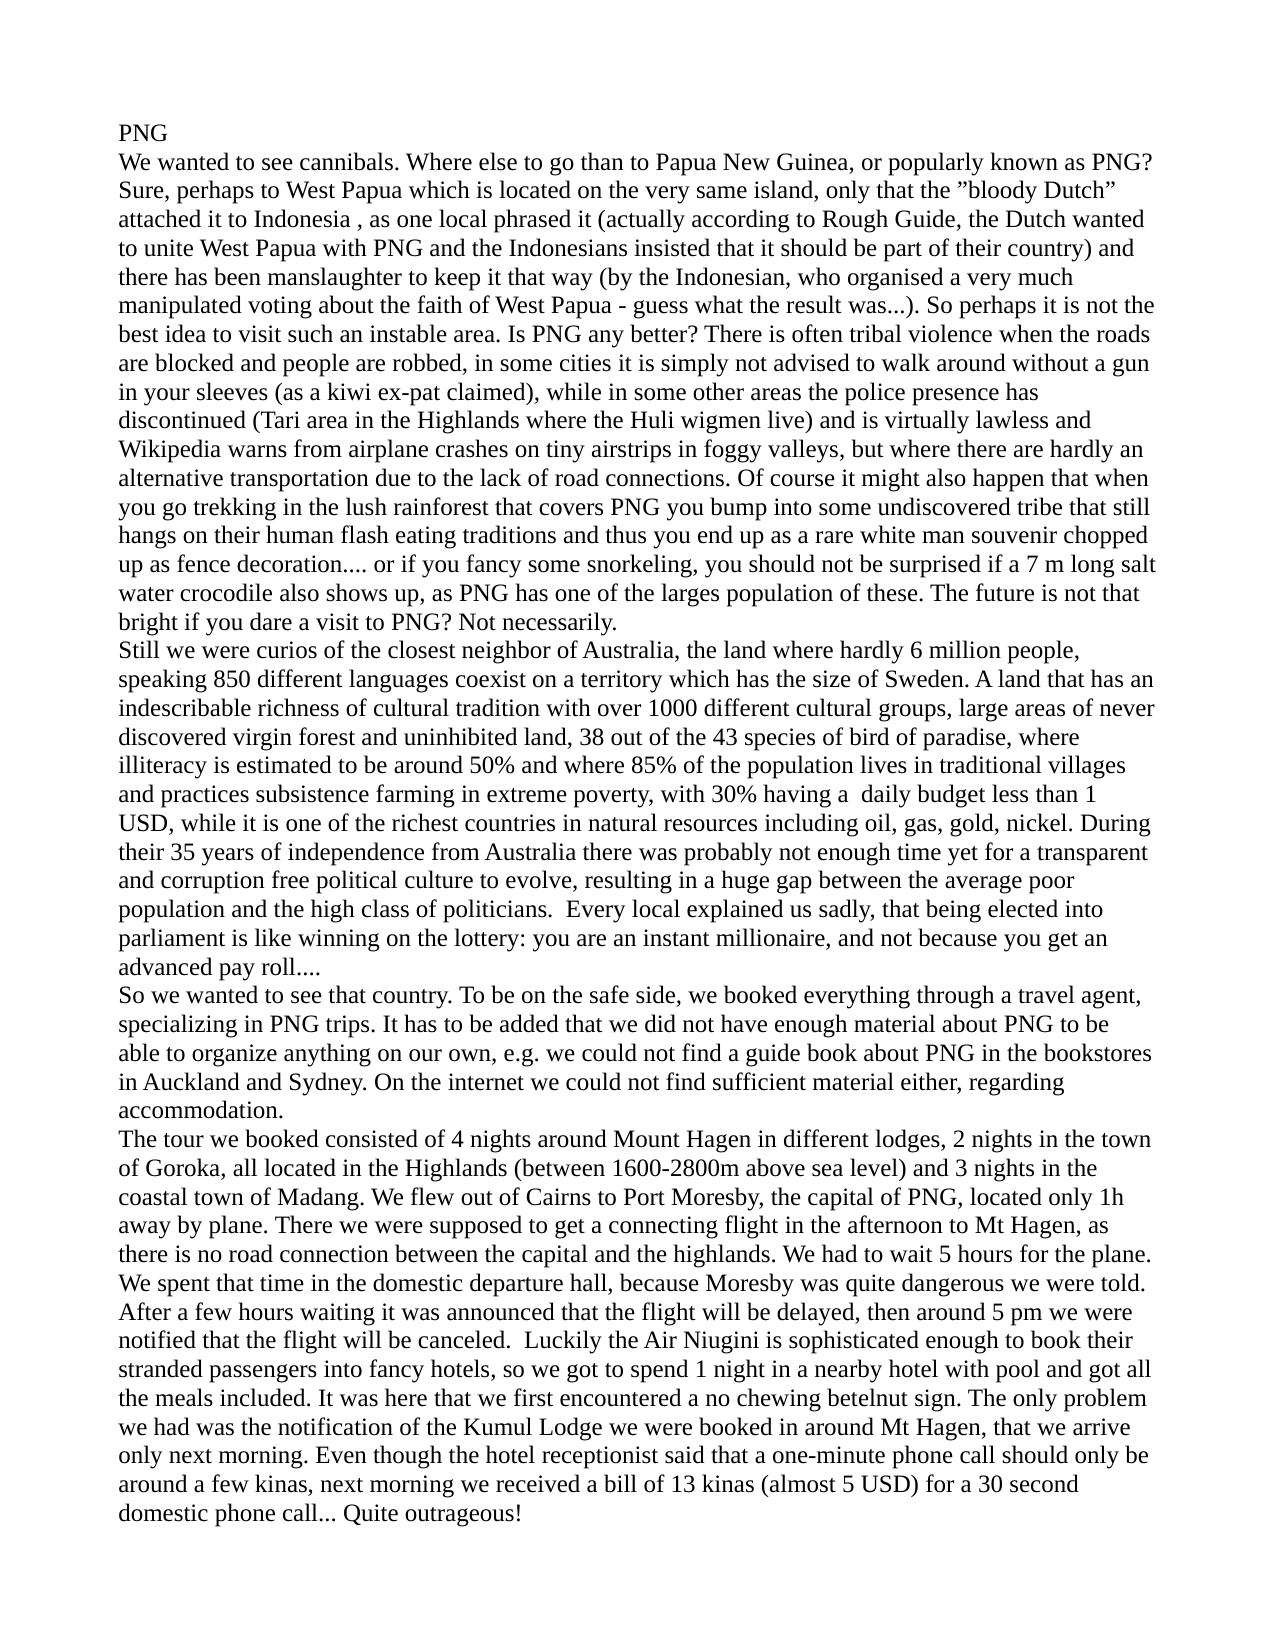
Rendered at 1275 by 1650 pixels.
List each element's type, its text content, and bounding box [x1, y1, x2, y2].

text So we wanted to see that country. To be on the safe side, we booked everything through a travel agent, specializing in PNG trips. It has to be added that we did not have enough material about PNG to be able to organize anything on our own, e.g. we could not find a guide book about PNG in the bookstores in Auckland and Sydney. On the internet we could not find sufficient material either, regarding accommodation. [118, 981, 1157, 1124]
text We wanted to see cannibals. Where else to go than to Papua New Guinea, or popularly known as PNG? Sure, perhaps to West Papua which is located on the very same island, only that the ”bloody Dutch” attached it to Indonesia , as one local phrased it (actually according to Rough Guide, the Dutch wanted to unite West Papua with PNG and the Indonesians insisted that it should be part of their country) and there has been manslaughter to keep it that way (by the Indonesian, who organised a very much manipulated voting about the faith of West Papua - guess what the result was...). So perhaps it is not the best idea to visit such an instable area. Is PNG any better? There is often tribal violence when the roads are blocked and people are robbed, in some cities it is simply not advised to walk around without a gun in your sleeves (as a kiwi ex-pat claimed), while in some other areas the police presence has discontinued (Tari area in the Highlands where the Huli wigmen live) and is virtually lawless and Wikipedia warns from airplane crashes on tiny airstrips in foggy valleys, but where there are hardly an alternative transportation due to the lack of road connections. Of course it might also happen that when you go trekking in the lush rainforest that covers PNG you bump into some undiscovered tribe that still hangs on their human flash eating traditions and thus you end up as a rare white man souvenir chopped up as fence decoration.... or if you fancy some snorkeling, you should not be surprised if a 7 m long salt water crocodile also shows up, as PNG has one of the larges population of these. The future is not that bright if you dare a visit to PNG? Not necessarily. [118, 147, 1157, 636]
text PNG [118, 118, 1157, 147]
text Still we were curios of the closest neighbor of Australia, the land where hardly 6 million people, speaking 850 different languages coexist on a territory which has the size of Sweden. A land that has an indescribable richness of cultural tradition with over 1000 different cultural groups, large areas of never discovered virgin forest and uninhibited land, 38 out of the 43 species of bird of paradise, where illiteracy is estimated to be around 50% and where 85% of the population lives in traditional villages and practices subsistence farming in extreme poverty, with 30% having a daily budget less than 1 USD, while it is one of the richest countries in natural resources including oil, gas, gold, nickel. During their 35 years of independence from Australia there was probably not enough time yet for a transparent and corruption free political culture to evolve, resulting in a huge gap between the average poor population and the high class of politicians. Every local explained us sadly, that being elected into parliament is like winning on the lottery: you are an instant millionaire, and not because you get an advanced pay roll.... [118, 636, 1157, 981]
text The tour we booked consisted of 4 nights around Mount Hagen in different lodges, 2 nights in the town of Goroka, all located in the Highlands (between 1600-2800m above sea level) and 3 nights in the coastal town of Madang. We flew out of Cairns to Port Moresby, the capital of PNG, located only 1h away by plane. There we were supposed to get a connecting flight in the afternoon to Mt Hagen, as there is no road connection between the capital and the highlands. We had to wait 5 hours for the plane. We spent that time in the domestic departure hall, because Moresby was quite dangerous we were told. After a few hours waiting it was announced that the flight will be delayed, then around 5 pm we were notified that the flight will be canceled. Luckily the Air Niugini is sophisticated enough to book their stranded passengers into fancy hotels, so we got to spend 1 night in a nearby hotel with pool and got all the meals included. It was here that we first encountered a no chewing betelnut sign. The only problem we had was the notification of the Kumul Lodge we were booked in around Mt Hagen, that we arrive only next morning. Even though the hotel receptionist said that a one-minute phone call should only be around a few kinas, next morning we received a bill of 13 kinas (almost 5 USD) for a 30 second domestic phone call... Quite outrageous! [118, 1124, 1157, 1527]
